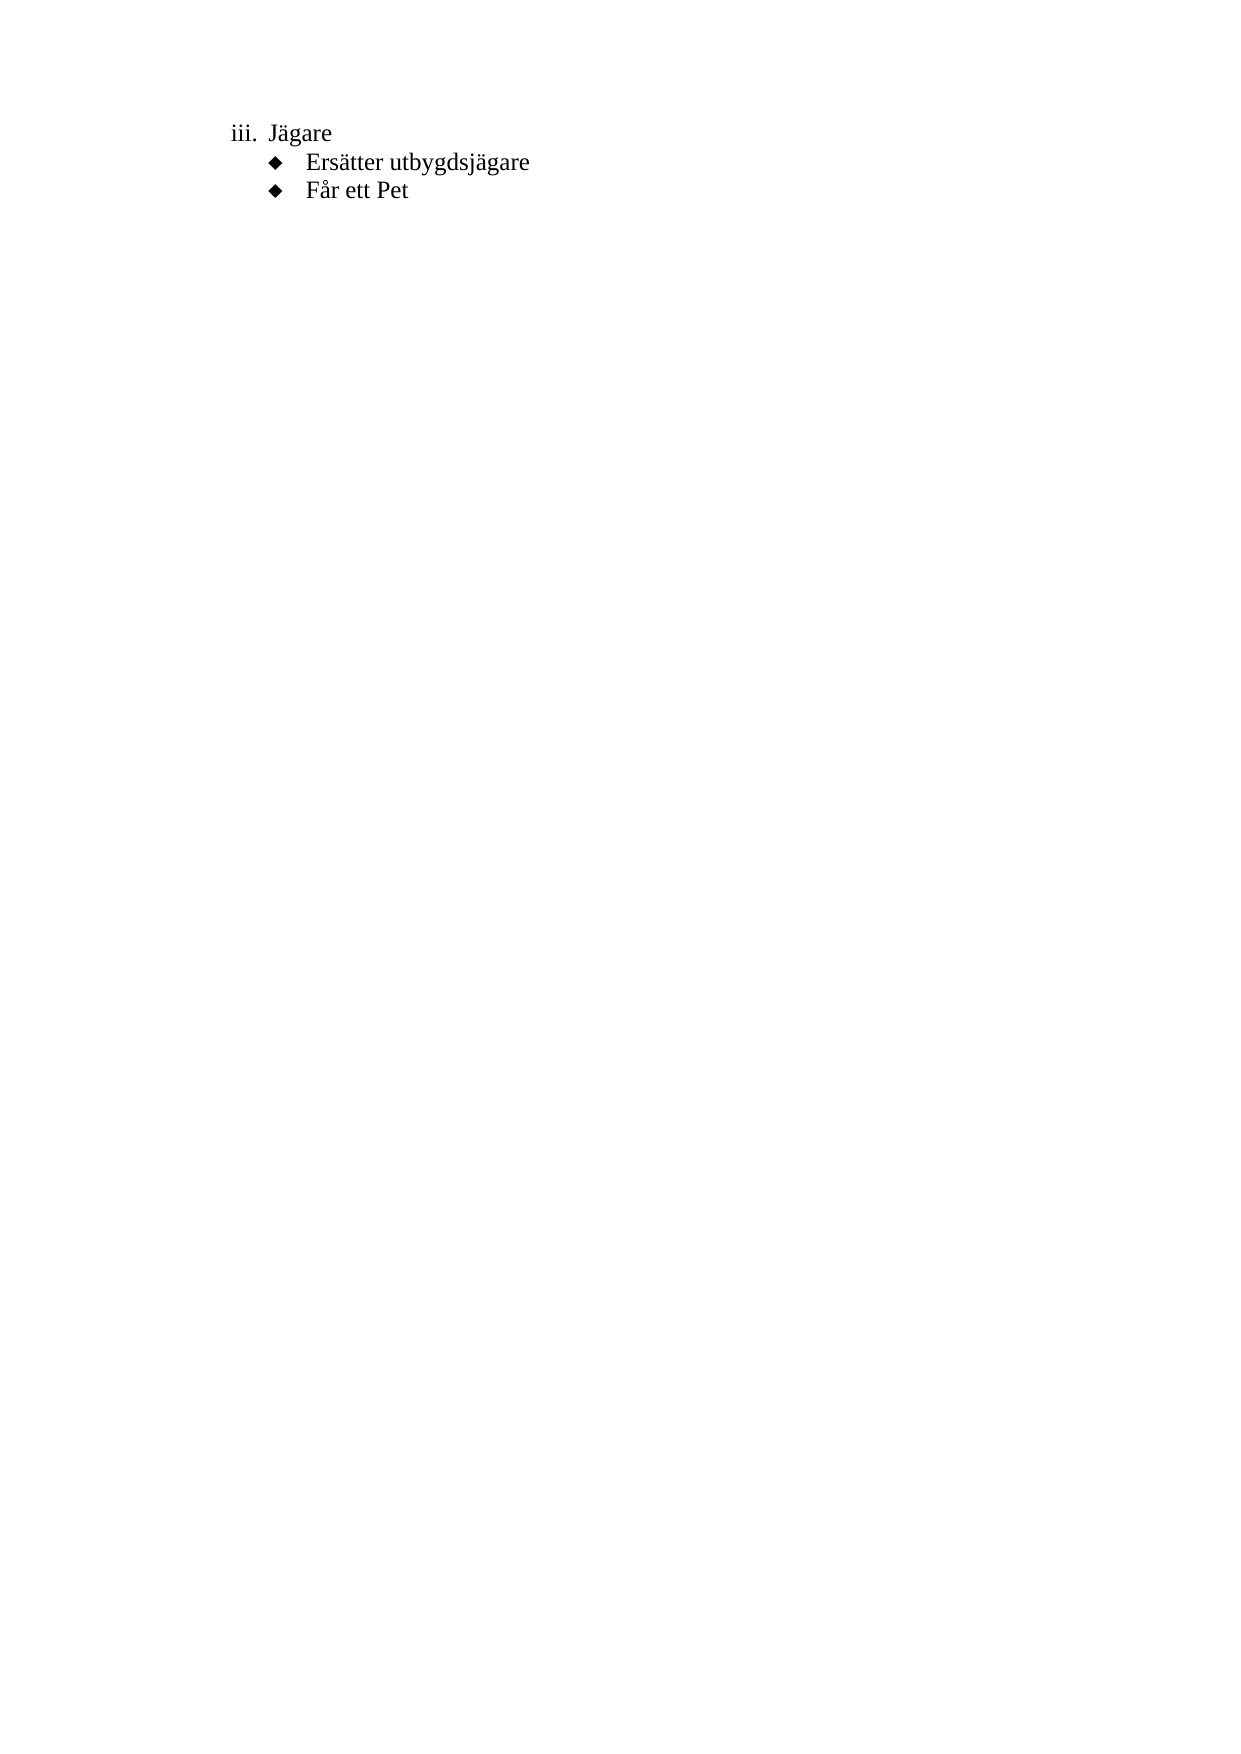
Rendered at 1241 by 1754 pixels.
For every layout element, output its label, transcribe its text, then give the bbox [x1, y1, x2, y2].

list Jägare [231, 118, 1122, 147]
list Får ett Pet [268, 176, 1122, 204]
list Ersätter utbygdsjägare [268, 147, 1122, 176]
